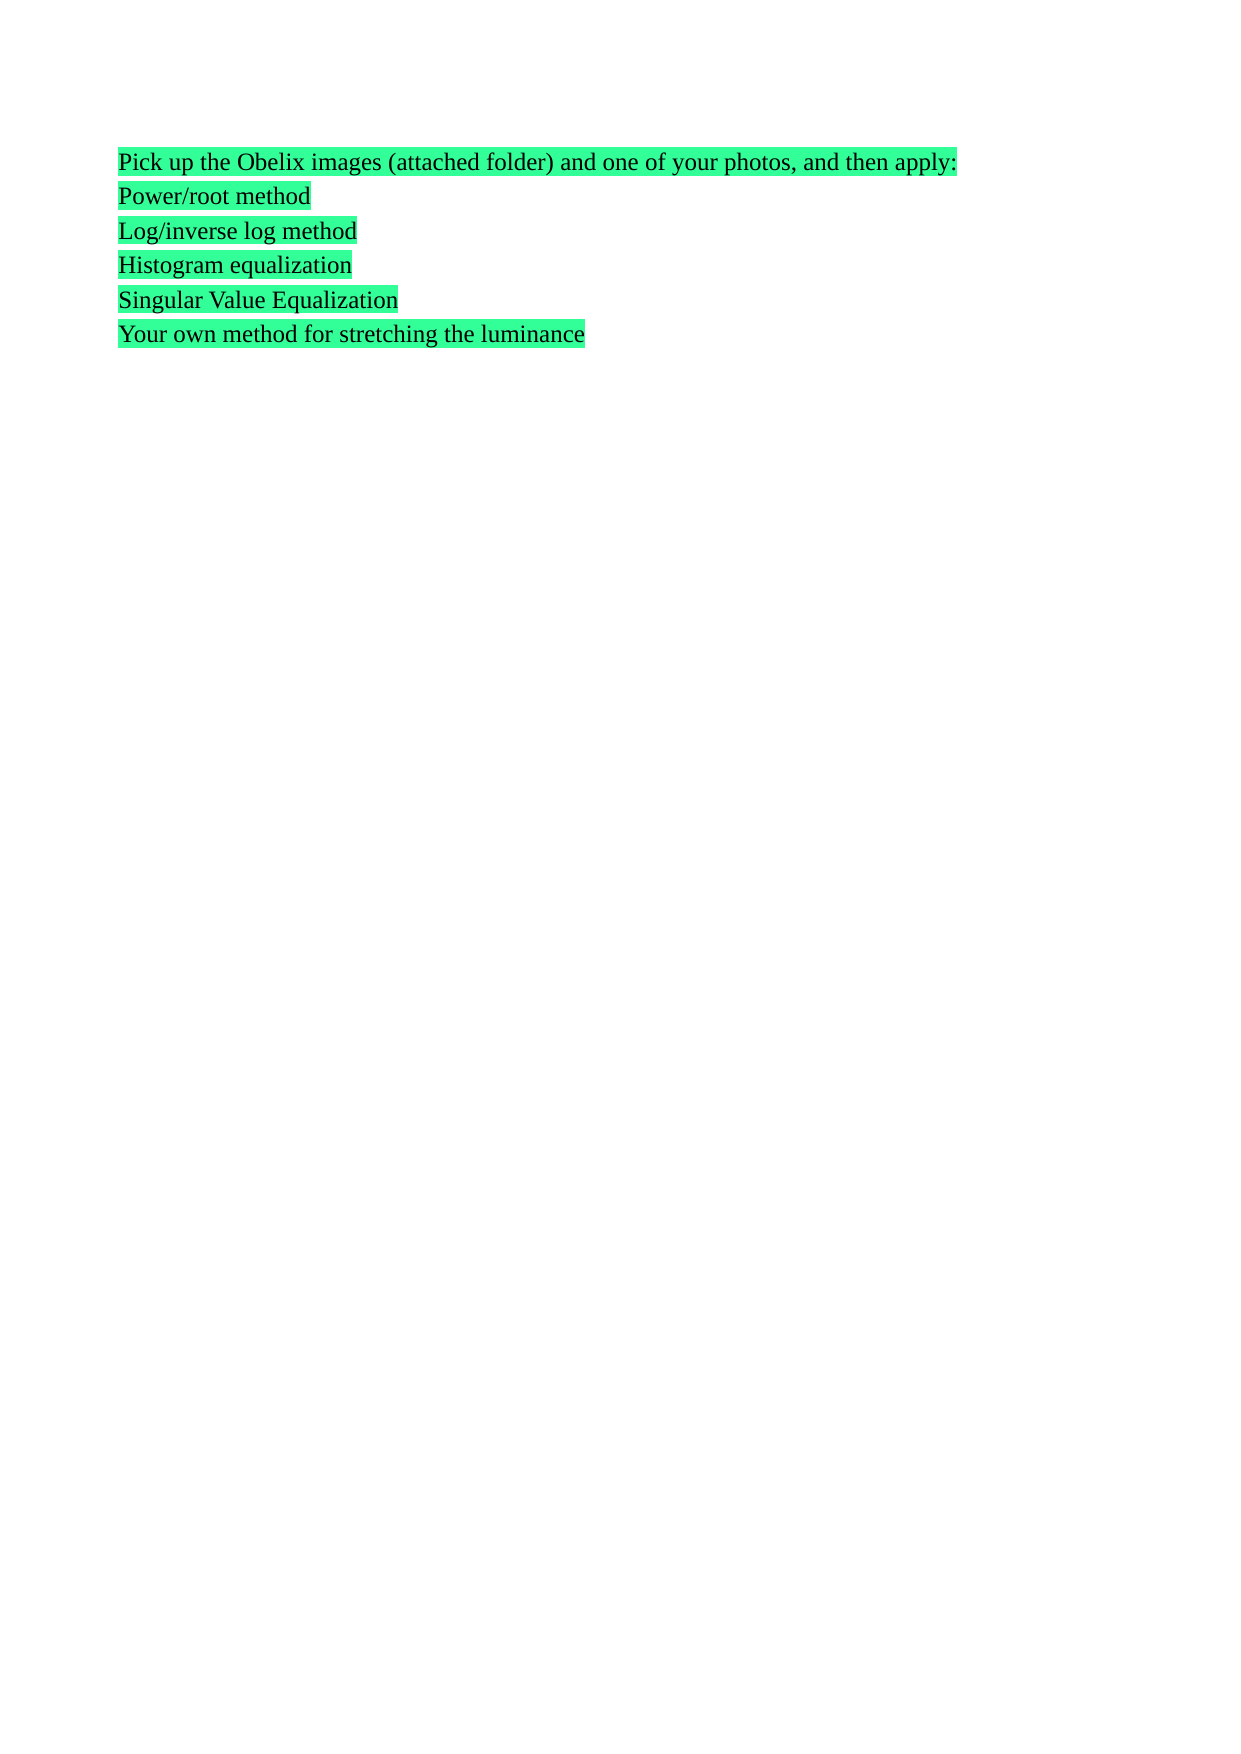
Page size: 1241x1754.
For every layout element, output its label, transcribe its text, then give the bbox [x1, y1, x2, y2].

text Pick up the Obelix images (attached folder) and one of your photos, and then apply: Power/root method Log/inverse log method Histogram equalization Singular Value Equalization Your own method for stretching the luminance [118, 147, 1122, 348]
